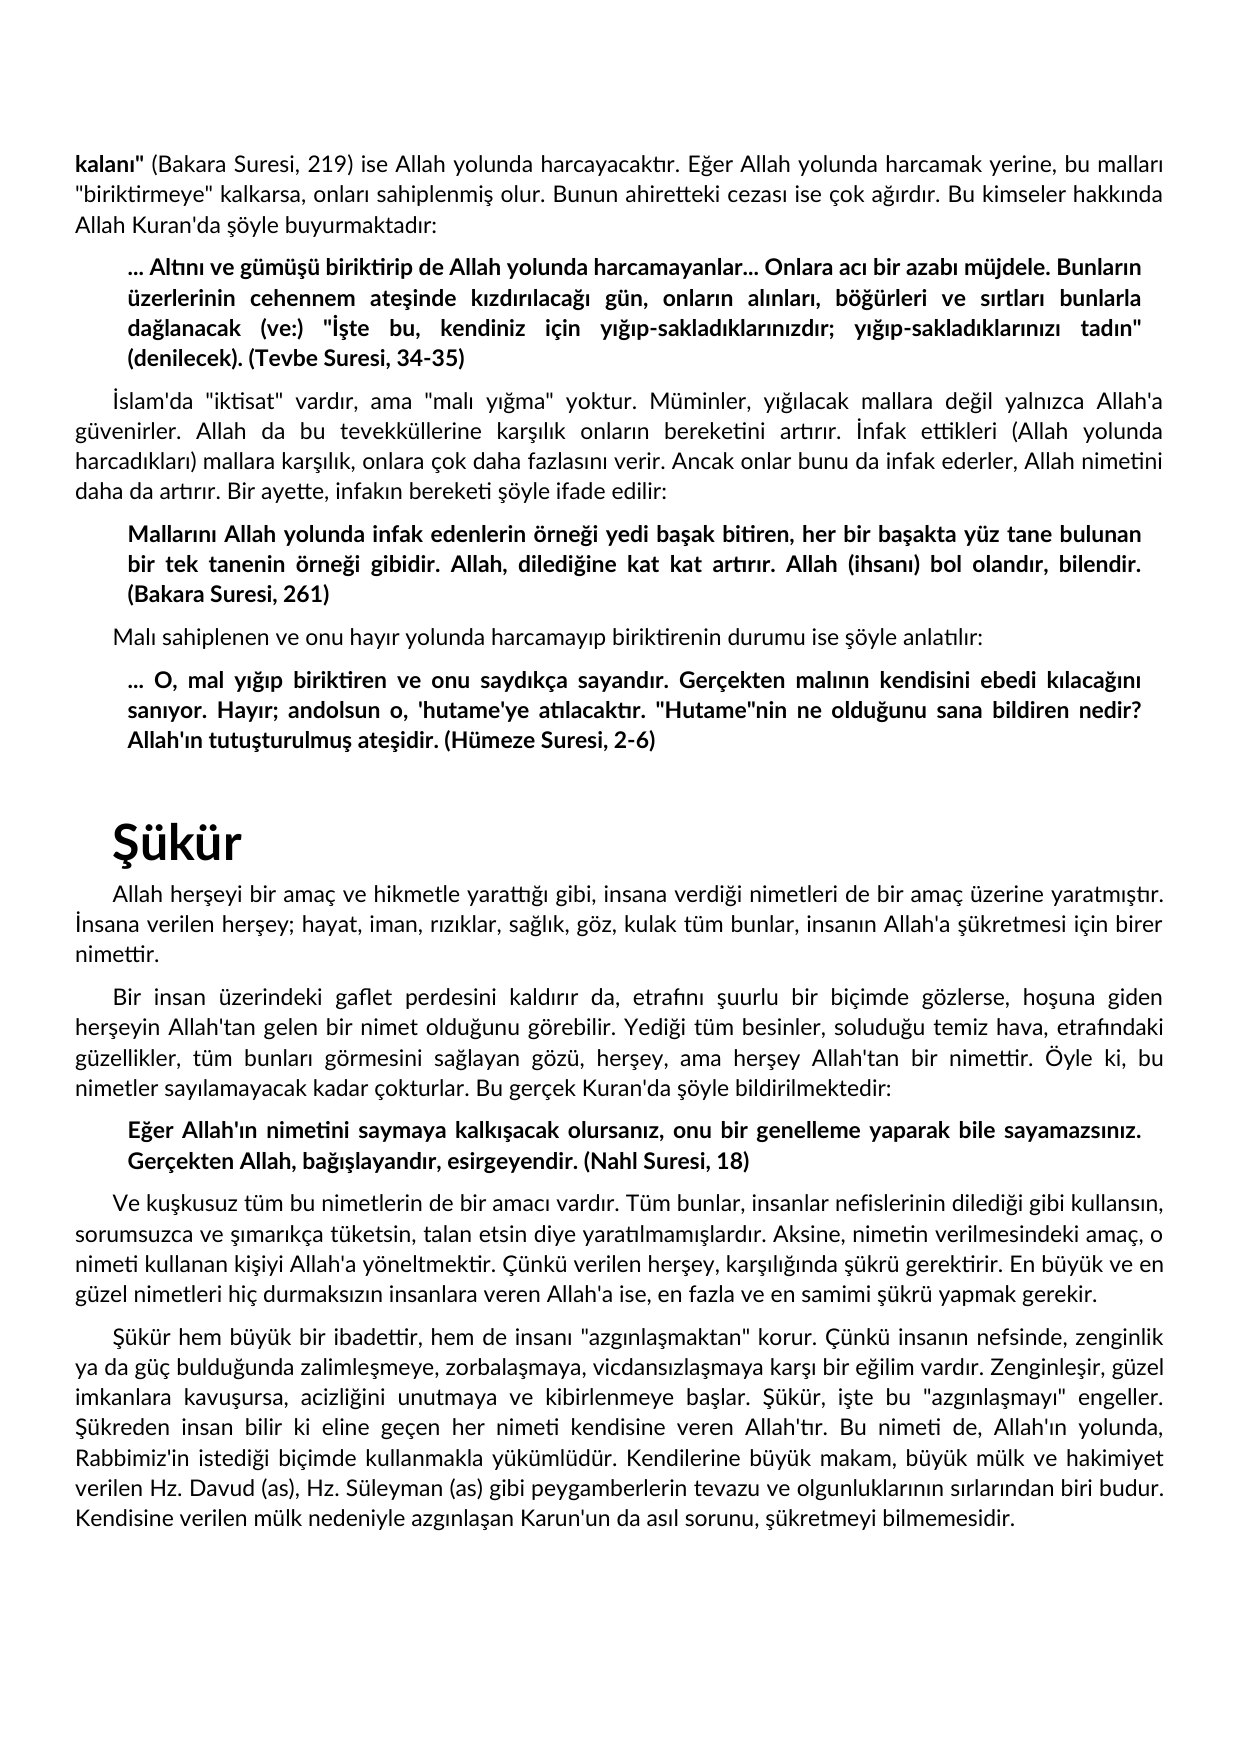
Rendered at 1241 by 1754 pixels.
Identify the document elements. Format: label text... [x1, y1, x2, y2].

text Mallarını Allah yolunda infak edenlerin örneği yedi başak bitiren, her bir başakta yüz tane bulunan bir tek tanenin örneği gibidir. Allah, dilediğine kat kat artırır. Allah (ihsanı) bol olandır, bilendir. (Bakara Suresi, 261) [127, 520, 1143, 608]
text Eğer Allah'ın nimetini saymaya kalkışacak olursanız, onu bir genelleme yaparak bile sayamazsınız. Gerçekten Allah, bağışlayandır, esirgeyendir. (Nahl Suresi, 18) [127, 1116, 1143, 1174]
text ... Altını ve gümüşü biriktirip de Allah yolunda harcamayanlar... Onlara acı bir azabı müjdele. Bunların üzerlerinin cehennem ateşinde kızdırılacağı gün, onların alınları, böğürleri ve sırtları bunlarla dağlanacak (ve:) "İşte bu, kendiniz için yığıp-sakladıklarınızdır; yığıp-sakladıklarınızı tadın" (denilecek). (Tevbe Suresi, 34-35) [127, 253, 1143, 371]
subtitle Şükür [112, 811, 1165, 871]
text Ve kuşkusuz tüm bu nimetlerin de bir amacı vardır. Tüm bunlar, insanlar nefislerinin dilediği gibi kullansın, sorumsuzca ve şımarıkça tüketsin, talan etsin diye yaratılmamışlardır. Aksine, nimetin verilmesindeki amaç, o nimeti kullanan kişiyi Allah'a yöneltmektir. Çünkü verilen herşey, karşılığında şükrü gerektirir. En büyük ve en güzel nimetleri hiç durmaksızın insanlara veren Allah'a ise, en fazla ve en samimi şükrü yapmak gerekir. [75, 1189, 1165, 1307]
text kalanı" (Bakara Suresi, 219) ise Allah yolunda harcayacaktır. Eğer Allah yolunda harcamak yerine, bu malları "biriktirmeye" kalkarsa, onları sahiplenmiş olur. Bunun ahiretteki cezası ise çok ağırdır. Bu kimseler hakkında Allah Kuran'da şöyle buyurmaktadır: [75, 150, 1165, 238]
text Şükür hem büyük bir ibadettir, hem de insanı "azgınlaşmaktan" korur. Çünkü insanın nefsinde, zenginlik ya da güç bulduğunda zalimleşmeye, zorbalaşmaya, vicdansızlaşmaya karşı bir eğilim vardır. Zenginleşir, güzel imkanlara kavuşursa, acizliğini unutmaya ve kibirlenmeye başlar. Şükür, işte bu "azgınlaşmayı" engeller. Şükreden insan bilir ki eline geçen her nimeti kendisine veren Allah'tır. Bu nimeti de, Allah'ın yolunda, Rabbimiz'in istediği biçimde kullanmakla yükümlüdür. Kendilerine büyük makam, büyük mülk ve hakimiyet verilen Hz. Davud (as), Hz. Süleyman (as) gibi peygamberlerin tevazu ve olgunluklarının sırlarından biri budur. Kendisine verilen mülk nedeniyle azgınlaşan Karun'un da asıl sorunu, şükretmeyi bilmemesidir. [75, 1322, 1165, 1531]
text ... O, mal yığıp biriktiren ve onu saydıkça sayandır. Gerçekten malının kendisini ebedi kılacağını sanıyor. Hayır; andolsun o, 'hutame'ye atılacaktır. "Hutame"nin ne olduğunu sana bildiren nedir? Allah'ın tutuşturulmuş ateşidir. (Hümeze Suresi, 2-6) [127, 666, 1143, 753]
text Allah herşeyi bir amaç ve hikmetle yarattığı gibi, insana verdiği nimetleri de bir amaç üzerine yaratmıştır. İnsana verilen herşey; hayat, iman, rızıklar, sağlık, göz, kulak tüm bunlar, insanın Allah'a şükretmesi için birer nimettir. [75, 880, 1165, 968]
text Bir insan üzerindeki gaflet perdesini kaldırır da, etrafını şuurlu bir biçimde gözlerse, hoşuna giden herşeyin Allah'tan gelen bir nimet olduğunu görebilir. Yediği tüm besinler, soluduğu temiz hava, etrafındaki güzellikler, tüm bunları görmesini sağlayan gözü, herşey, ama herşey Allah'tan bir nimettir. Öyle ki, bu nimetler sayılamayacak kadar çokturlar. Bu gerçek Kuran'da şöyle bildirilmektedir: [75, 983, 1165, 1101]
text Malı sahiplenen ve onu hayır yolunda harcamayıp biriktirenin durumu ise şöyle anlatılır: [75, 623, 1165, 650]
text İslam'da "iktisat" vardır, ama "malı yığma" yoktur. Müminler, yığılacak mallara değil yalnızca Allah'a güvenirler. Allah da bu tevekküllerine karşılık onların bereketini artırır. İnfak ettikleri (Allah yolunda harcadıkları) mallara karşılık, onlara çok daha fazlasını verir. Ancak onlar bunu da infak ederler, Allah nimetini daha da artırır. Bir ayette, infakın bereketi şöyle ifade edilir: [75, 386, 1165, 504]
